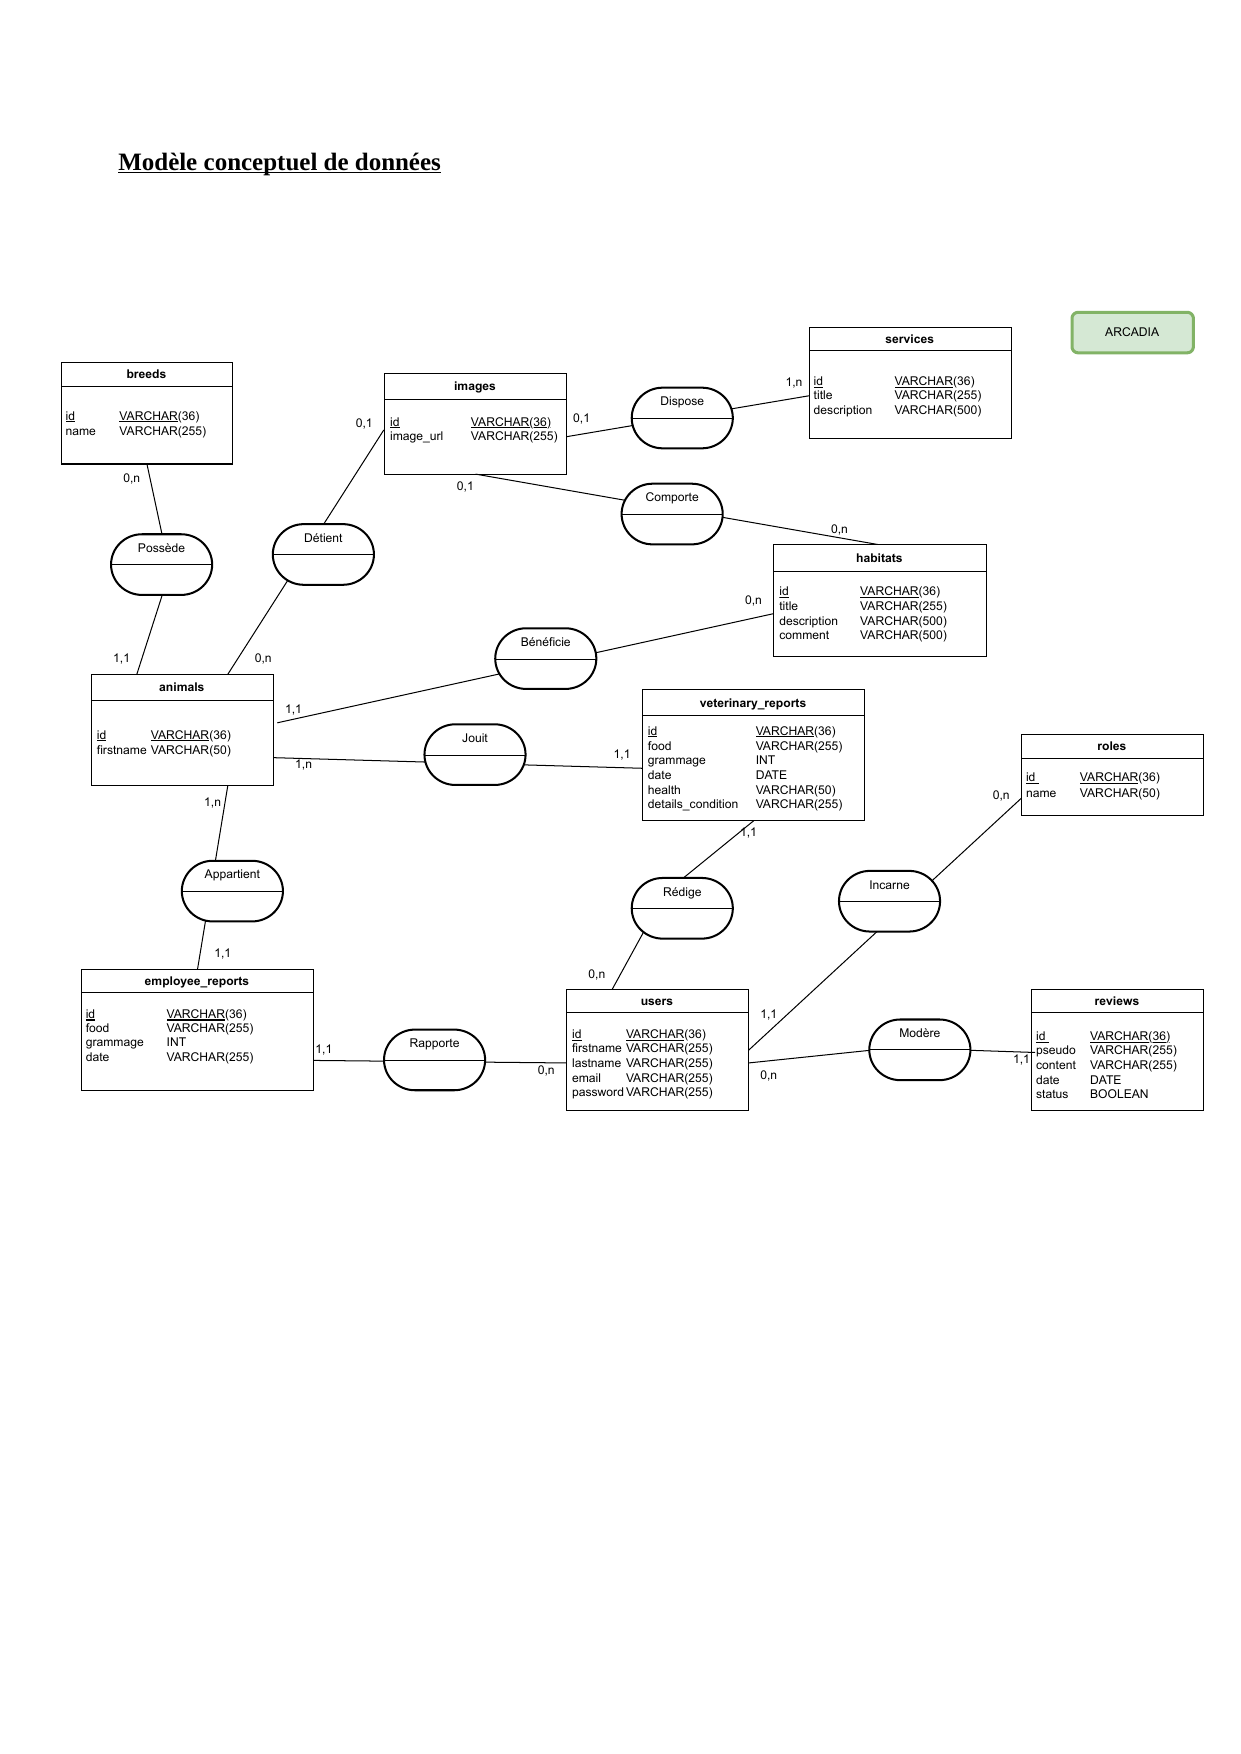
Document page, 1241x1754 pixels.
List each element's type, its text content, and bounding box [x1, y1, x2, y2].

text Modèle conceptuel de données [118, 147, 1122, 176]
